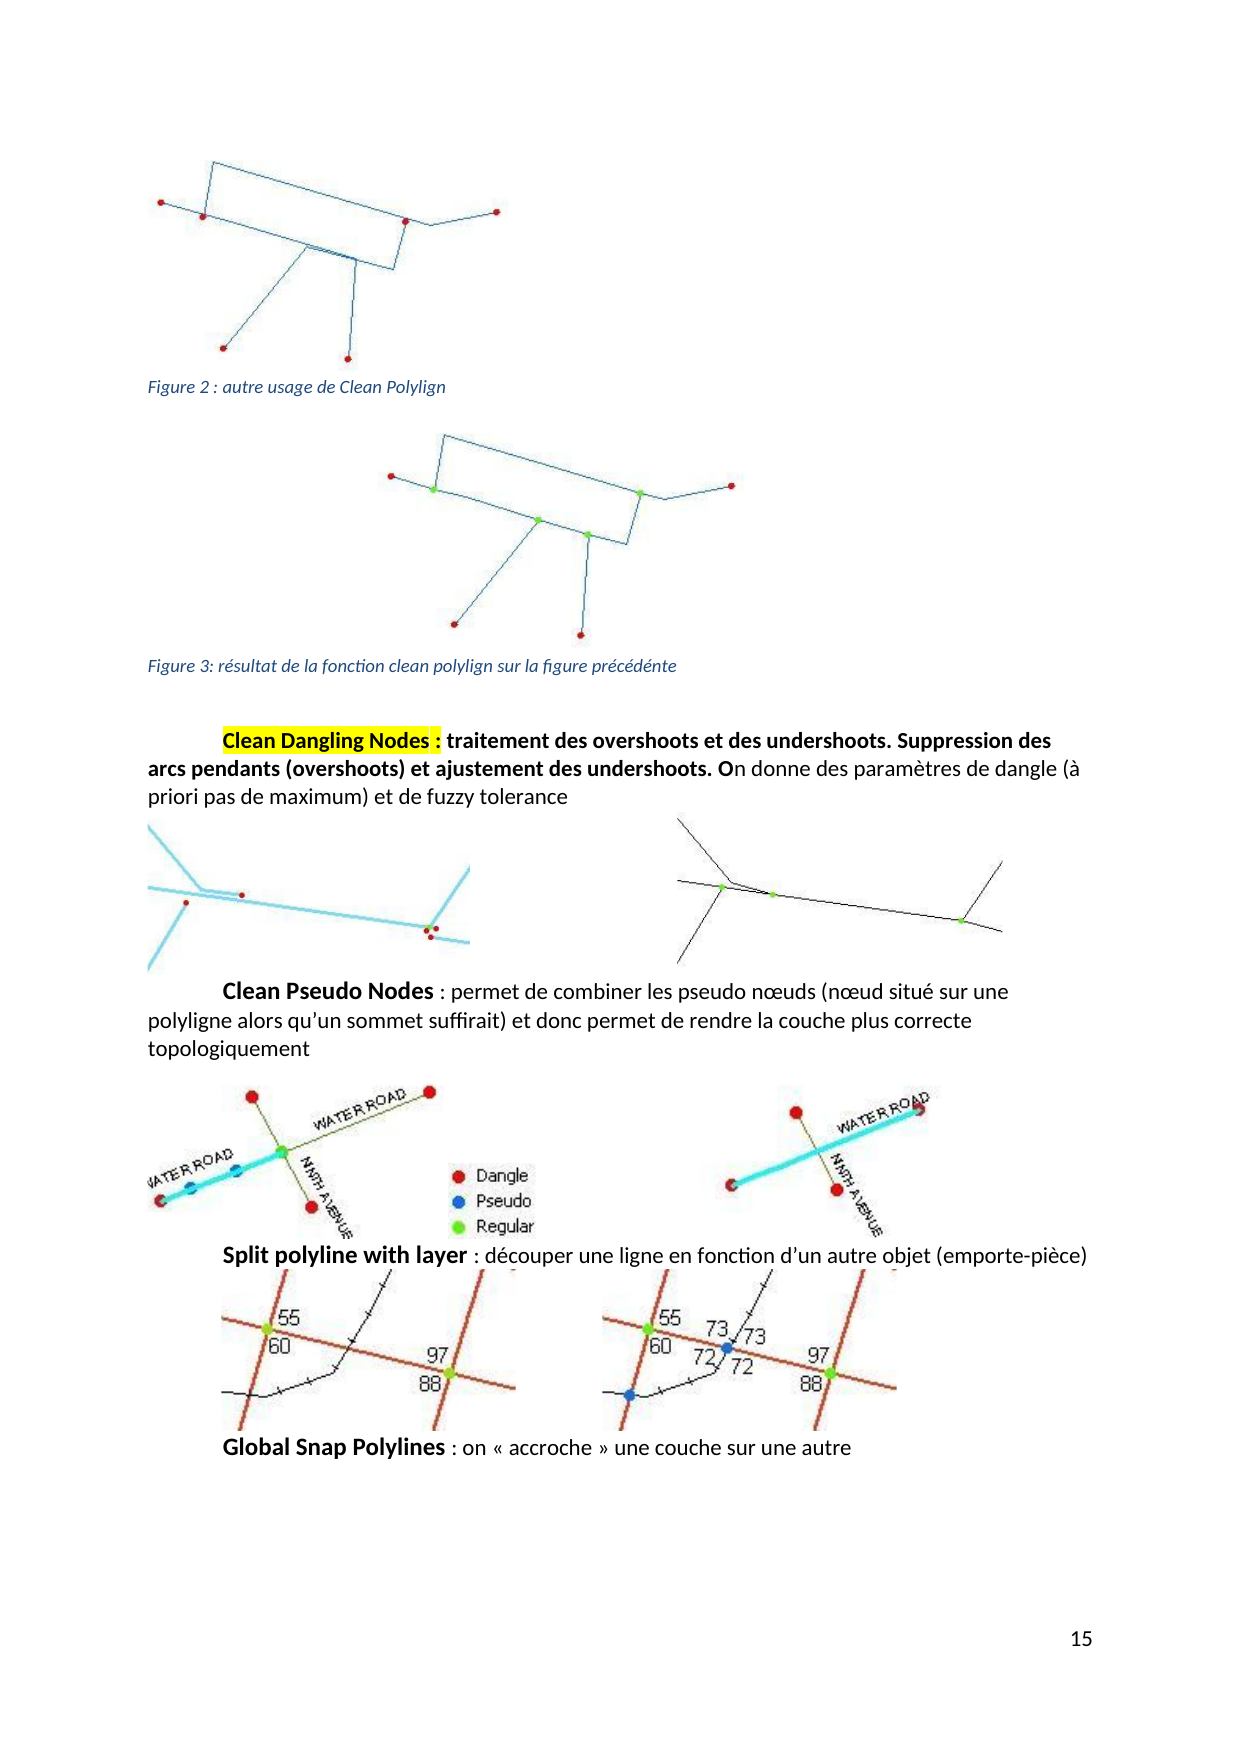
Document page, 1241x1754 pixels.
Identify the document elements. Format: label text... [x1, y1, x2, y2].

text Figure 2 : autre usage de Clean Polylign [148, 375, 1093, 398]
picture [221, 1269, 516, 1431]
picture [147, 817, 470, 976]
picture [377, 419, 744, 654]
picture [602, 1269, 897, 1431]
text Split polyline with layer : découper une ligne en fonction d’un autre objet (emporte-pièce) [148, 1239, 1093, 1269]
picture [677, 1062, 973, 1239]
text Clean Pseudo Nodes : permet de combiner les pseudo nœuds (nœud situé sur une polyligne alors qu’un sommet suffirait) et donc permet de rendre la couche plus correcte topologiquement [148, 976, 1093, 1062]
text Clean Dangling Nodes : traitement des overshoots et des undershoots. Suppression des arcs pendants (overshoots) et ajustement des undershoots. On donne des paramètres de dangle (à priori pas de maximum) et de fuzzy tolerance [148, 726, 1093, 810]
picture [147, 147, 509, 376]
text Global Snap Polylines : on « accroche » une couche sur une autre [148, 1431, 1093, 1461]
picture [448, 1163, 553, 1239]
picture [147, 1062, 444, 1239]
text Figure 3: résultat de la fonction clean polylign sur la figure précédénte [148, 654, 1093, 677]
picture [677, 810, 1003, 976]
